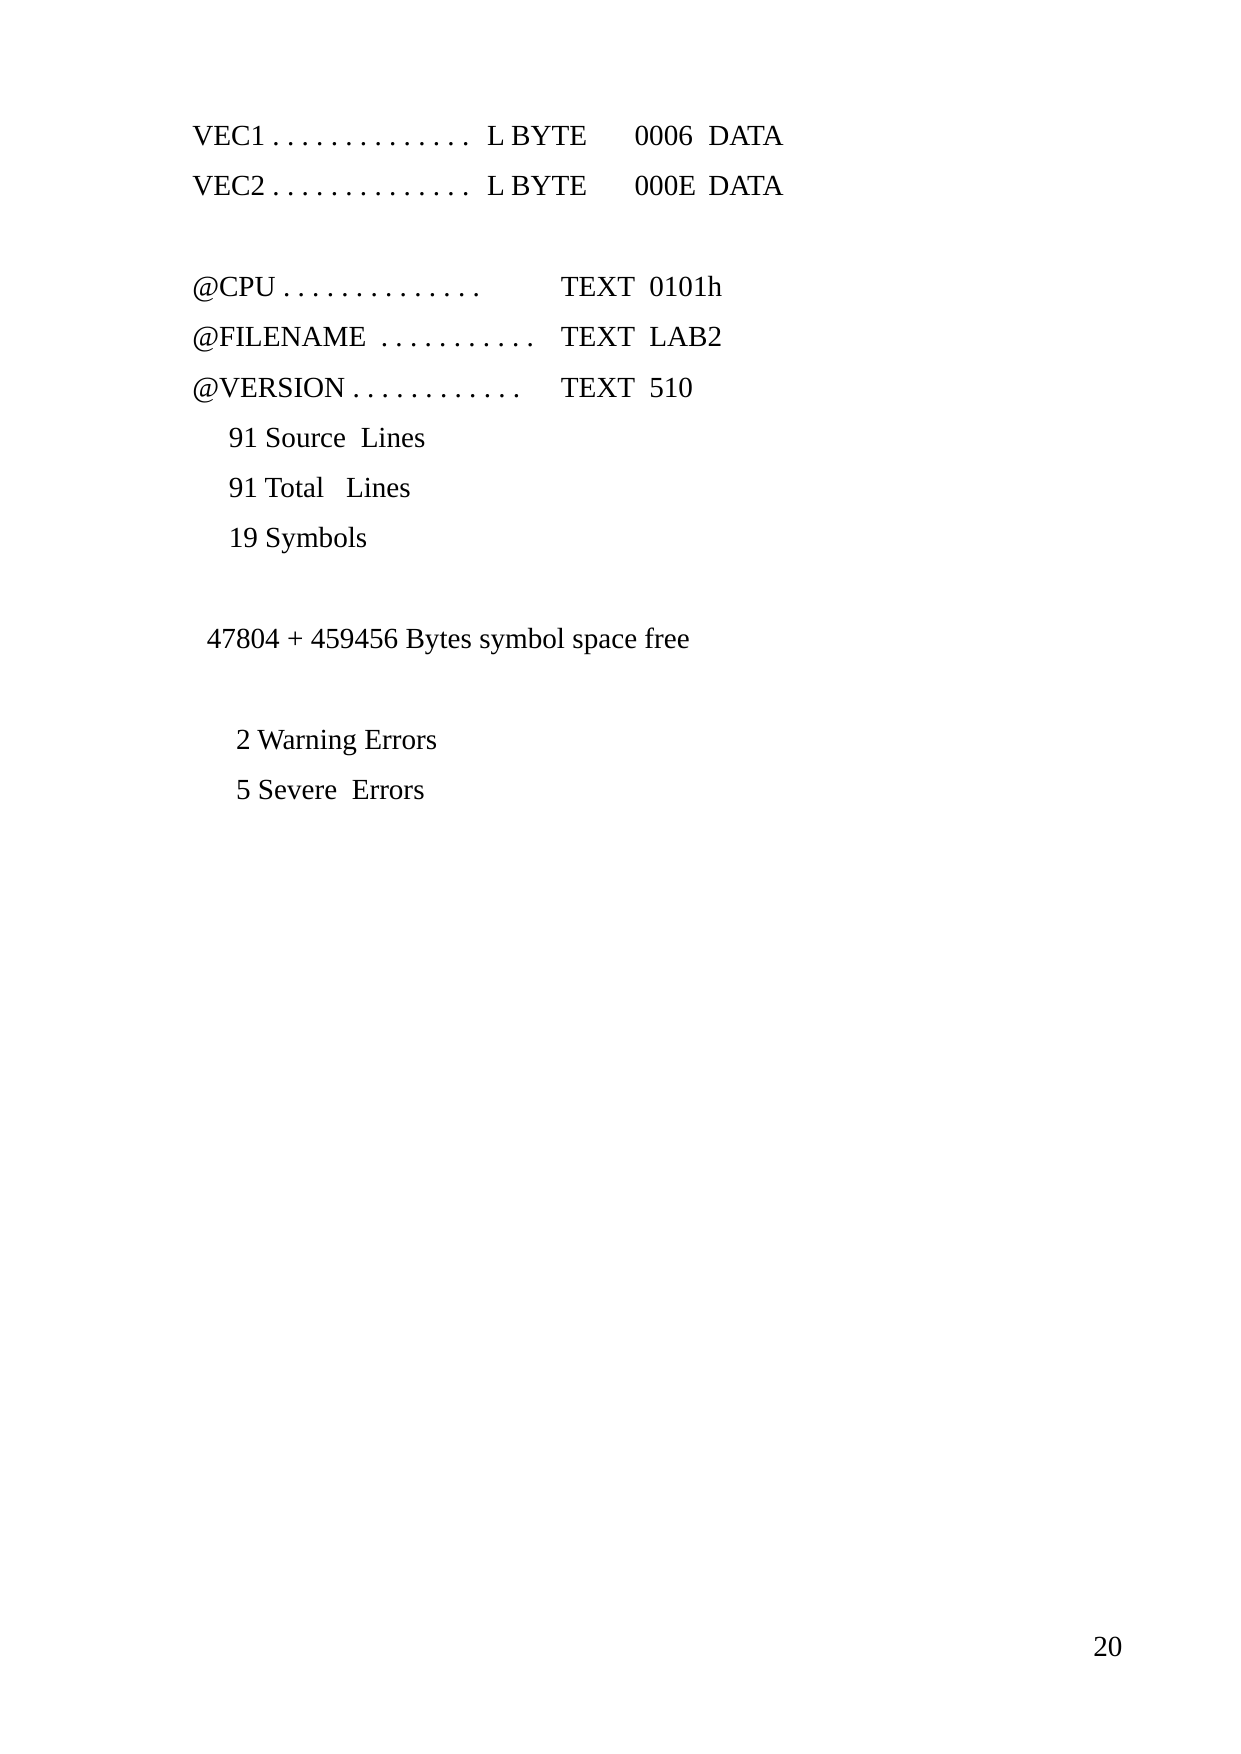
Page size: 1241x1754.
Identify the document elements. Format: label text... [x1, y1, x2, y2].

text VEC1 . . . . . . . . . . . . . . L BYTE 0006 DATA [118, 118, 1122, 152]
text VEC2 . . . . . . . . . . . . . . L BYTE 000E DATA [118, 168, 1122, 202]
text 47804 + 459456 Bytes symbol space free [118, 621, 1122, 655]
text 91 Total Lines [118, 470, 1122, 504]
text 19 Symbols [118, 521, 1122, 554]
text @VERSION . . . . . . . . . . . . TEXT 510 [118, 370, 1122, 403]
text 91 Source Lines [118, 420, 1122, 453]
text @FILENAME . . . . . . . . . . . TEXT LAB2 [118, 319, 1122, 353]
text 5 Severe Errors [118, 772, 1122, 806]
text @CPU . . . . . . . . . . . . . . TEXT 0101h [118, 269, 1122, 303]
text 2 Warning Errors [118, 722, 1122, 755]
